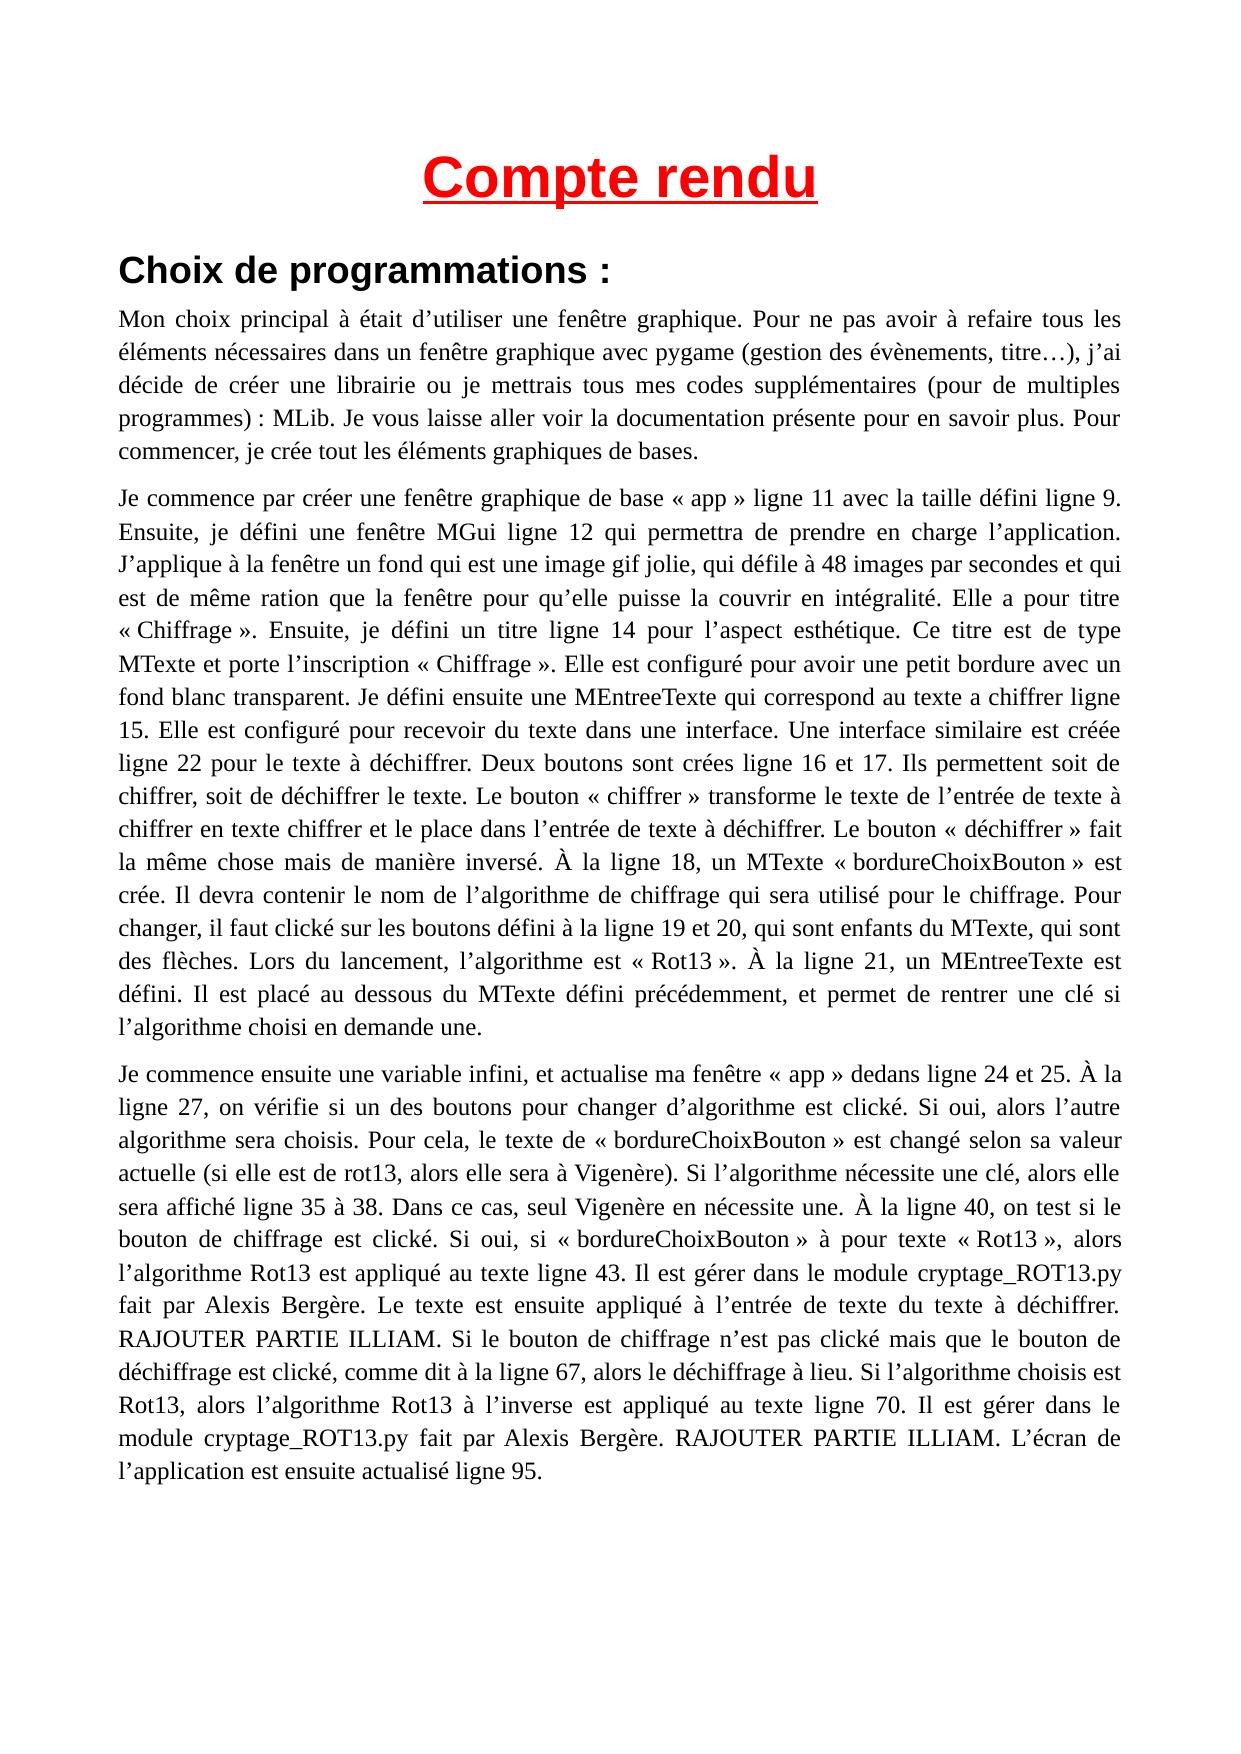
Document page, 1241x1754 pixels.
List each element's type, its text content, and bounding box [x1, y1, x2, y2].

text Je commence par créer une fenêtre graphique de base « app » ligne 11 avec la taille défini ligne 9. Ensuite, je défini une fenêtre MGui ligne 12 qui permettra de prendre en charge l’application. J’applique à la fenêtre un fond qui est une image gif jolie, qui défile à 48 images par secondes et qui est de même ration que la fenêtre pour qu’elle puisse la couvrir en intégralité. Elle a pour titre « Chiffrage ». Ensuite, je défini un titre ligne 14 pour l’aspect esthétique. Ce titre est de type MTexte et porte l’inscription « Chiffrage ». Elle est configuré pour avoir une petit bordure avec un fond blanc transparent. Je défini ensuite une MEntreeTexte qui correspond au texte a chiffrer ligne 15. Elle est configuré pour recevoir du texte dans une interface. Une interface similaire est créée ligne 22 pour le texte à déchiffrer. Deux boutons sont crées ligne 16 et 17. Ils permettent soit de chiffrer, soit de déchiffrer le texte. Le bouton « chiffrer » transforme le texte de l’entrée de texte à chiffrer en texte chiffrer et le place dans l’entrée de texte à déchiffrer. Le bouton « déchiffrer » fait la même chose mais de manière inversé. À la ligne 18, un MTexte « bordureChoixBouton » est crée. Il devra contenir le nom de l’algorithme de chiffrage qui sera utilisé pour le chiffrage. Pour changer, il faut clické sur les boutons défini à la ligne 19 et 20, qui sont enfants du MTexte, qui sont des flèches. Lors du lancement, l’algorithme est « Rot13 ». À la ligne 21, un MEntreeTexte est défini. Il est placé au dessous du MTexte défini précédemment, et permet de rentrer une clé si l’algorithme choisi en demande une. [118, 483, 1122, 1041]
text Mon choix principal à était d’utiliser une fenêtre graphique. Pour ne pas avoir à refaire tous les éléments nécessaires dans un fenêtre graphique avec pygame (gestion des évènements, titre…), j’ai décide de créer une librairie ou je mettrais tous mes codes supplémentaires (pour de multiples programmes) : MLib. Je vous laisse aller voir la documentation présente pour en savoir plus. Pour commencer, je crée tout les éléments graphiques de bases. [118, 304, 1122, 465]
subtitle Choix de programmations : [118, 248, 1122, 291]
title Compte rendu [118, 143, 1122, 210]
text Je commence ensuite une variable infini, et actualise ma fenêtre « app » dedans ligne 24 et 25. À la ligne 27, on vérifie si un des boutons pour changer d’algorithme est clické. Si oui, alors l’autre algorithme sera choisis. Pour cela, le texte de « bordureChoixBouton » est changé selon sa valeur actuelle (si elle est de rot13, alors elle sera à Vigenère). Si l’algorithme nécessite une clé, alors elle sera affiché ligne 35 à 38. Dans ce cas, seul Vigenère en nécessite une. À la ligne 40, on test si le bouton de chiffrage est clické. Si oui, si « bordureChoixBouton » à pour texte « Rot13 », alors l’algorithme Rot13 est appliqué au texte ligne 43. Il est gérer dans le module cryptage_ROT13.py fait par Alexis Bergère. Le texte est ensuite appliqué à l’entrée de texte du texte à déchiffrer. RAJOUTER PARTIE ILLIAM. Si le bouton de chiffrage n’est pas clické mais que le bouton de déchiffrage est clické, comme dit à la ligne 67, alors le déchiffrage à lieu. Si l’algorithme choisis est Rot13, alors l’algorithme Rot13 à l’inverse est appliqué au texte ligne 70. Il est gérer dans le module cryptage_ROT13.py fait par Alexis Bergère. RAJOUTER PARTIE ILLIAM. L’écran de l’application est ensuite actualisé ligne 95. [118, 1059, 1122, 1484]
